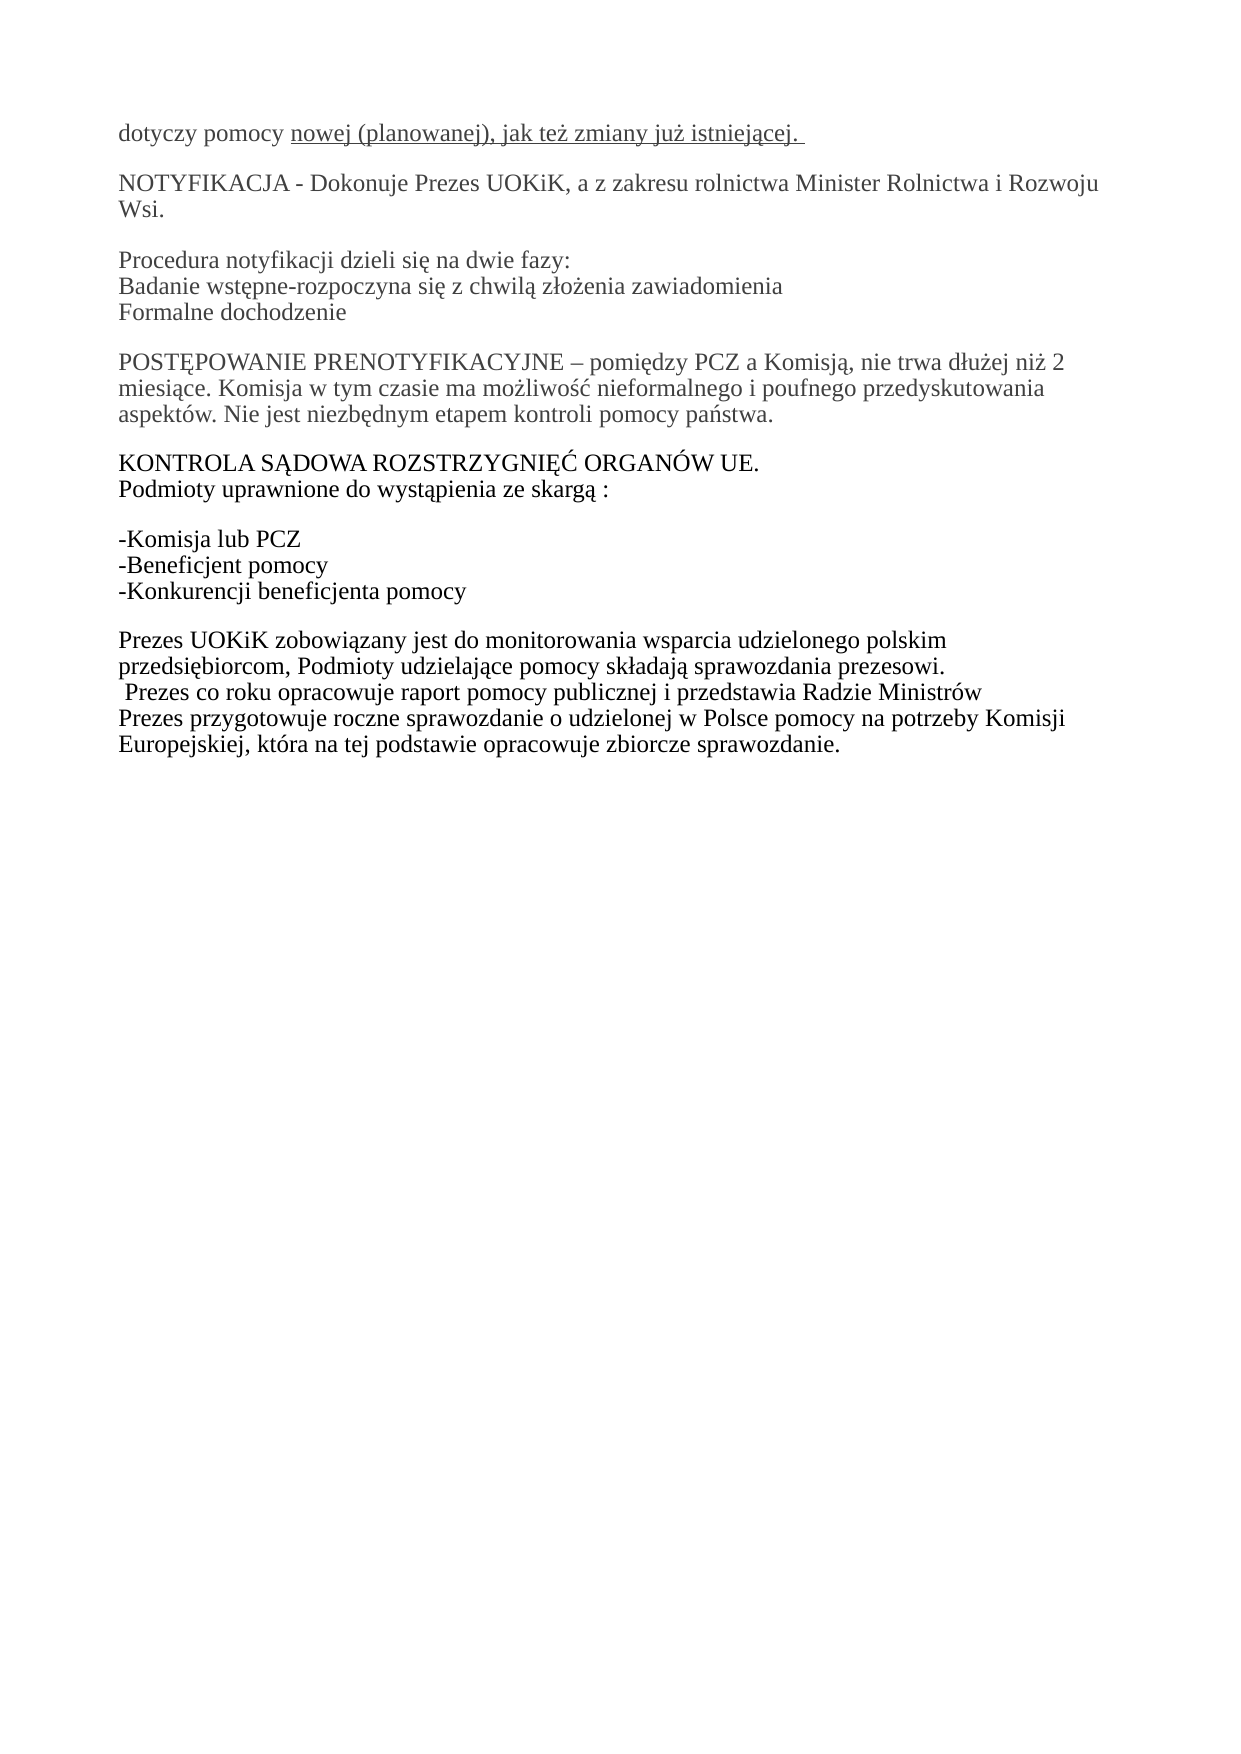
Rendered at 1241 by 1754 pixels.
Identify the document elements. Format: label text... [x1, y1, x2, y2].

text Prezes UOKiK zobowiązany jest do monitorowania wsparcia udzielonego polskim przedsiębiorcom, Podmioty udzielające pomocy składają sprawozdania prezesowi. Prezes co roku opracowuje raport pomocy publicznej i przedstawia Radzie Ministrów Prezes przygotowuje roczne sprawozdanie o udzielonej w Polsce pomocy na potrzeby Komisji Europejskiej, która na tej podstawie opracowuje zbiorcze sprawozdanie. [118, 625, 1122, 758]
text dotyczy pomocy nowej (planowanej), jak też zmiany już istniejącej. [118, 118, 1122, 147]
text -Komisja lub PCZ -Beneficjent pomocy -Konkurencji beneficjenta pomocy [118, 524, 1122, 604]
text NOTYFIKACJA - Dokonuje Prezes UOKiK, a z zakresu rolnictwa Minister Rolnictwa i Rozwoju Wsi. Procedura notyfikacji dzieli się na dwie fazy: Badanie wstępne-rozpoczyna się z chwilą złożenia zawiadomienia Formalne dochodzenie [118, 168, 1122, 326]
text KONTROLA SĄDOWA ROZSTRZYGNIĘĆ ORGANÓW UE. Podmioty uprawnione do wystąpienia ze skargą : [118, 448, 1122, 503]
text POSTĘPOWANIE PRENOTYFIKACYJNE – pomiędzy PCZ a Komisją, nie trwa dłużej niż 2 miesiące. Komisja w tym czasie ma możliwość nieformalnego i poufnego przedyskutowania aspektów. Nie jest niezbędnym etapem kontroli pomocy państwa. [118, 347, 1122, 428]
